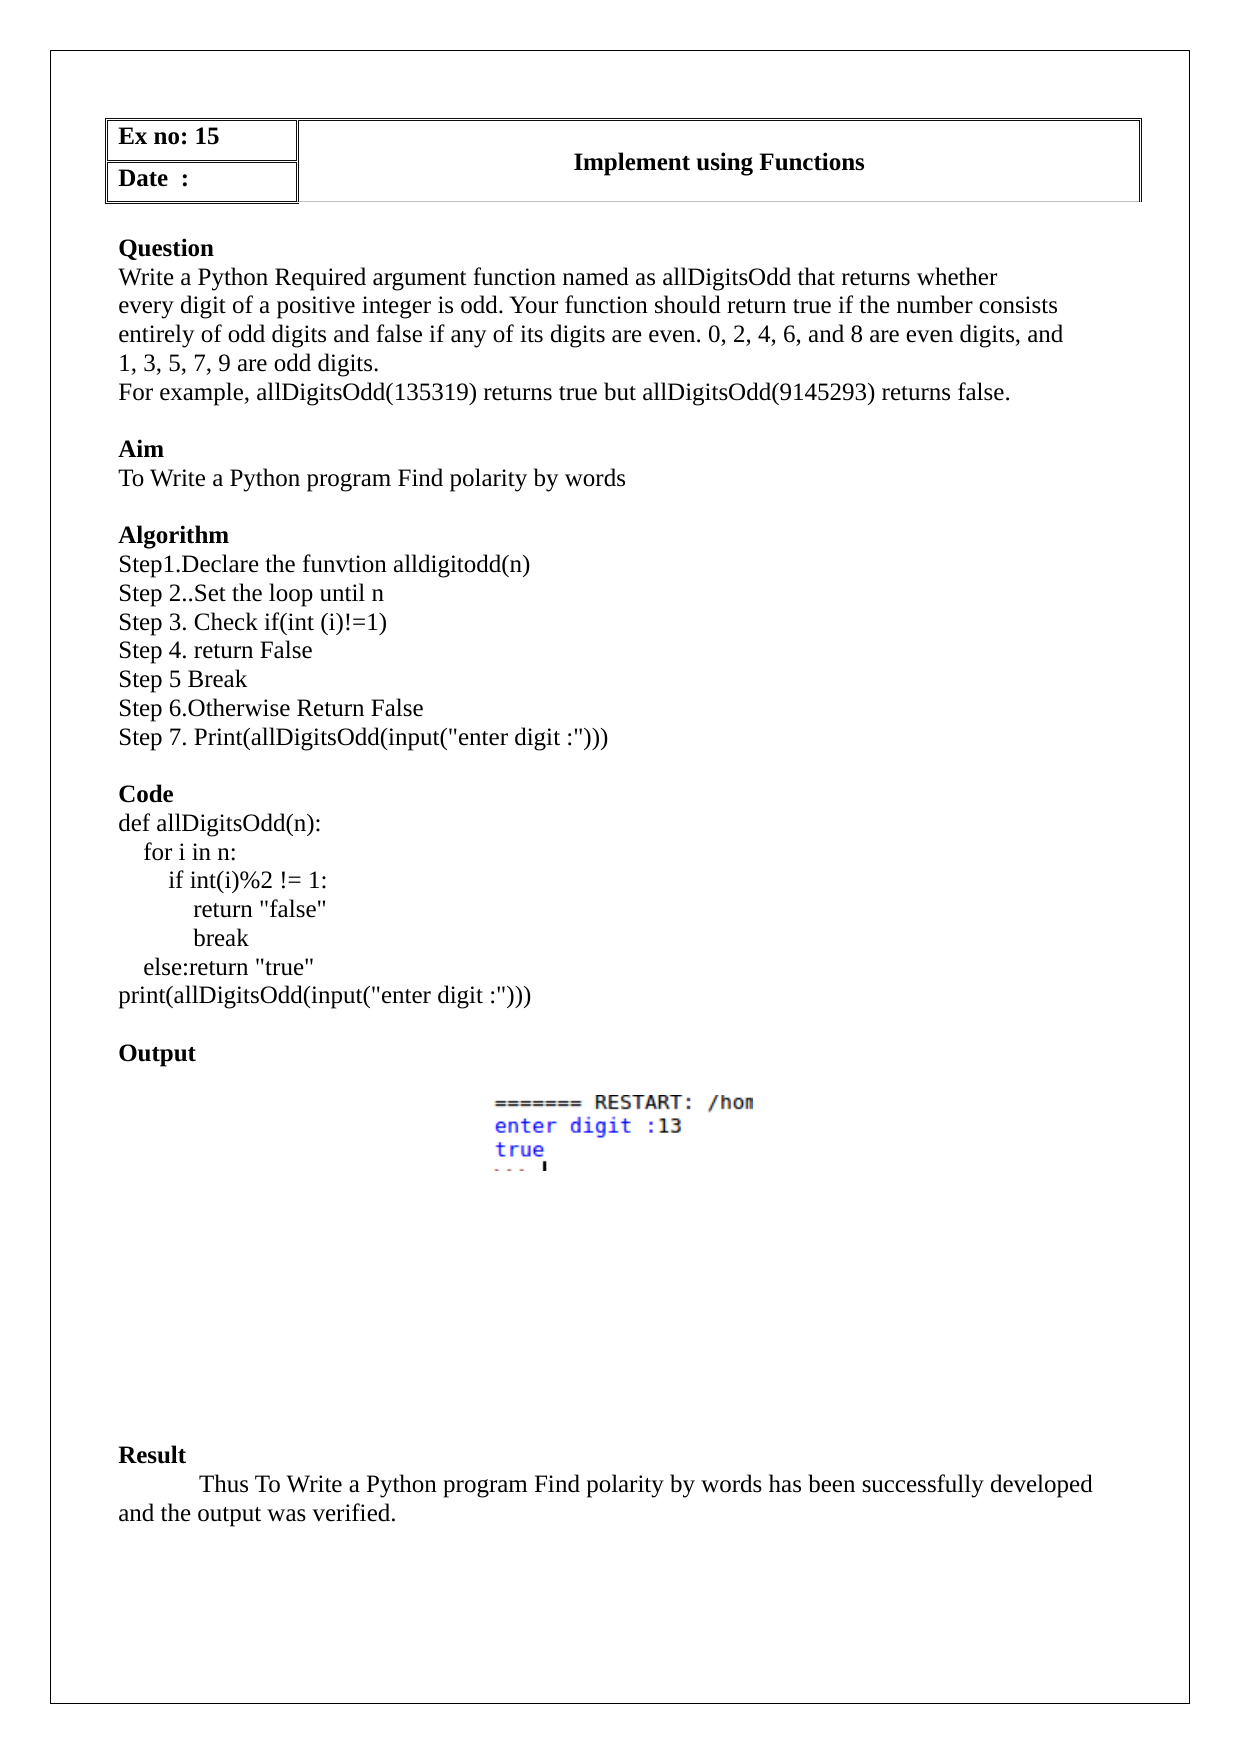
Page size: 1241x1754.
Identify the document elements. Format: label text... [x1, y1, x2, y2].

table_header Implement using Functions [299, 121, 1139, 201]
text Step 2..Set the loop until n [118, 578, 1122, 607]
text for i in n: [118, 837, 1122, 865]
text else:return "true" [118, 952, 1122, 980]
text def allDigitsOdd(n): [118, 808, 1122, 837]
table_cell Date : [108, 163, 296, 201]
text Step 7. Print(allDigitsOdd(input("enter digit :"))) [118, 722, 1122, 750]
text every digit of a positive integer is odd. Your function should return true if the number consists [118, 290, 1122, 319]
text Thus To Write a Python program Find polarity by words has been successfully developed and the output was verified. [118, 1469, 1122, 1527]
text Step 5 Break [118, 664, 1122, 693]
picture [487, 1095, 753, 1171]
text print(allDigitsOdd(input("enter digit :"))) [118, 980, 1122, 1009]
text To Write a Python program Find polarity by words [118, 463, 1122, 492]
text Result [118, 1440, 1122, 1469]
text For example, allDigitsOdd(135319) returns true but allDigitsOdd(9145293) returns false. [118, 377, 1122, 405]
text Step 4. return False [118, 635, 1122, 664]
text Step1.Declare the funvtion alldigitodd(n) [118, 549, 1122, 578]
text Aim [118, 434, 1122, 463]
text Question [118, 233, 1122, 262]
text break [118, 923, 1122, 952]
text Output [118, 1038, 1122, 1067]
text Step 6.Otherwise Return False [118, 693, 1122, 722]
text Algorithm [118, 520, 1122, 549]
text return "false" [118, 894, 1122, 923]
text Step 3. Check if(int (i)!=1) [118, 607, 1122, 635]
table_header Ex no: 15 [108, 121, 296, 159]
text entirely of odd digits and false if any of its digits are even. 0, 2, 4, 6, and 8 are even digits, and [118, 319, 1122, 348]
text Write a Python Required argument function named as allDigitsOdd that returns whether [118, 262, 1122, 290]
text Code [118, 779, 1122, 808]
text if int(i)%2 != 1: [118, 865, 1122, 894]
text 1, 3, 5, 7, 9 are odd digits. [118, 348, 1122, 377]
